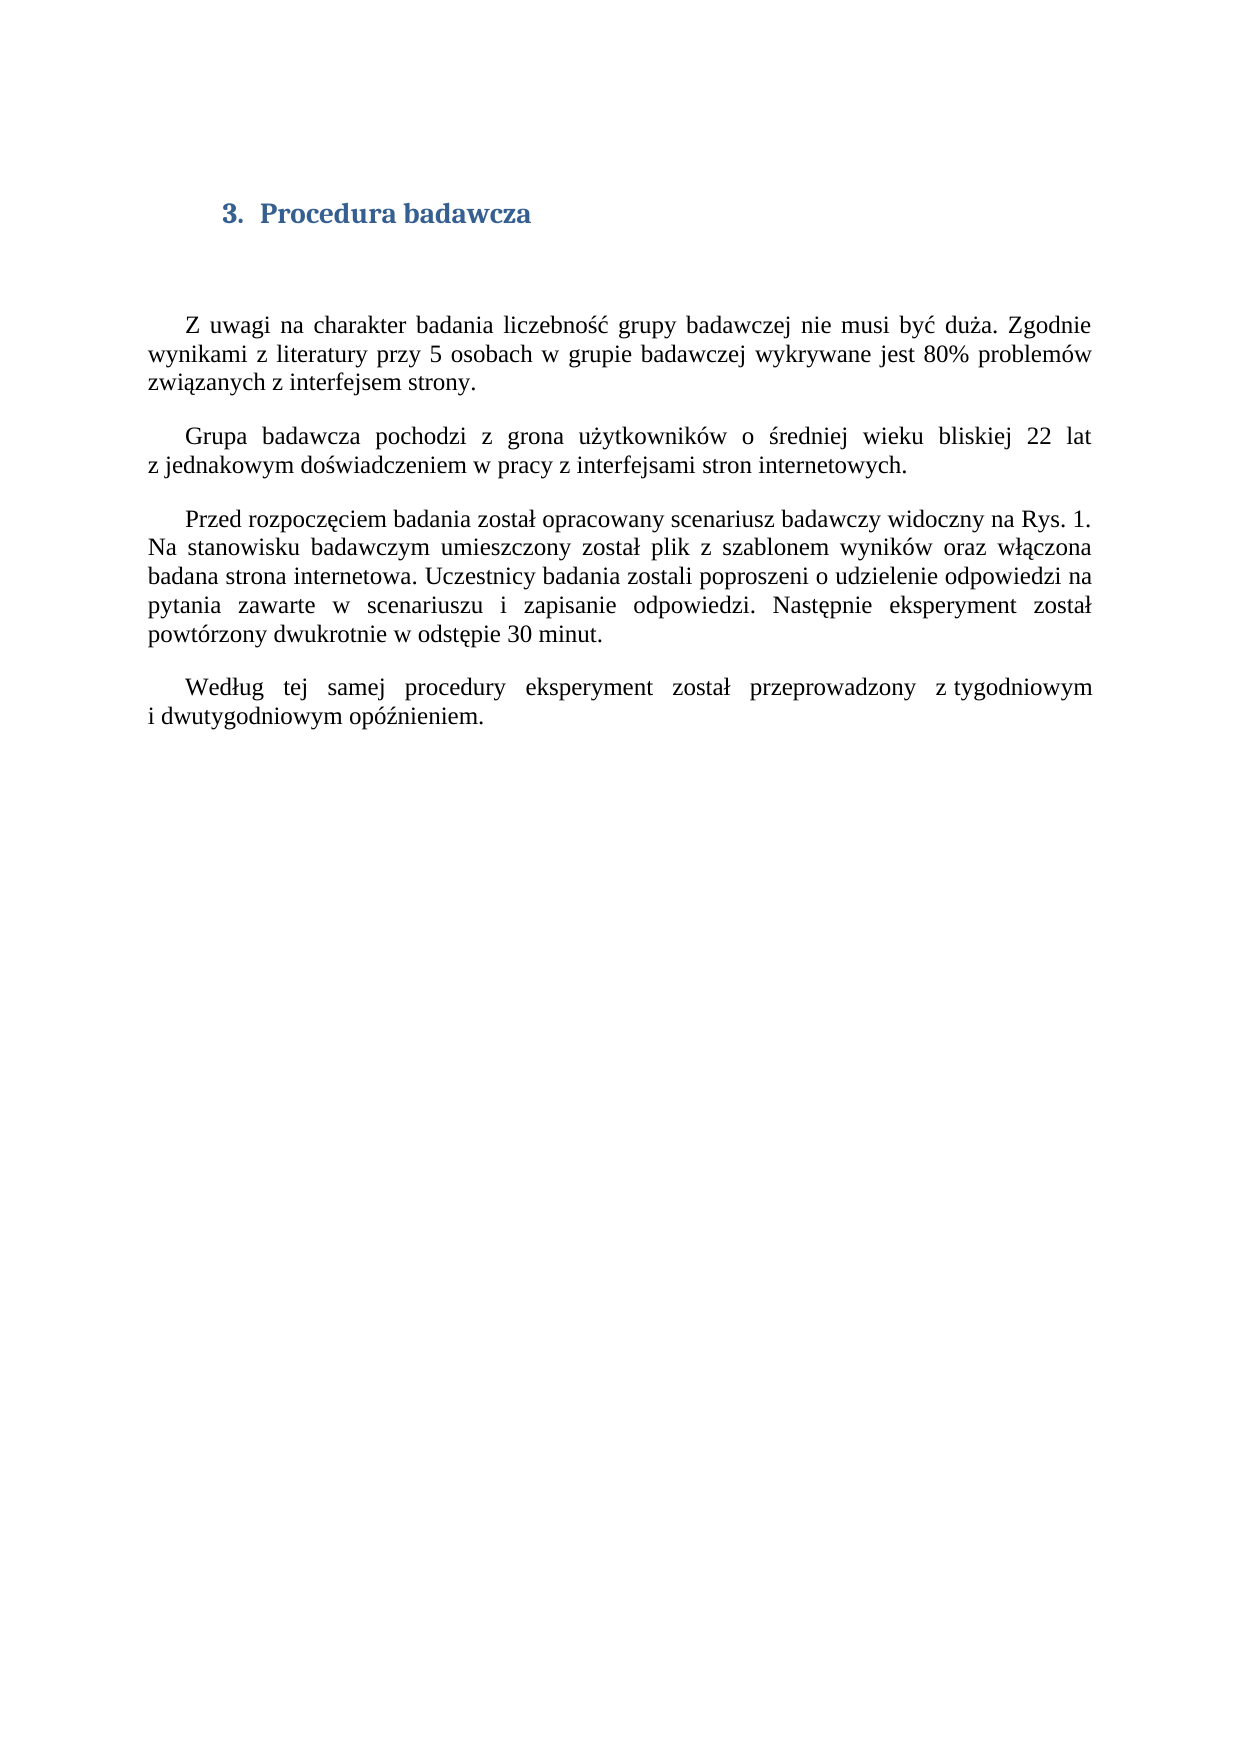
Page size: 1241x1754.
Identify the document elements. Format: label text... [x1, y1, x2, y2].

text Z uwagi na charakter badania liczebność grupy badawczej nie musi być duża. Zgodnie wynikami z literatury przy 5 osobach w grupie badawczej wykrywane jest 80% problemów związanych z interfejsem strony. [148, 310, 1093, 396]
text Grupa badawcza pochodzi z grona użytkowników o średniej wieku bliskiej 22 lat z jednakowym doświadczeniem w pracy z interfejsami stron internetowych. [148, 421, 1093, 479]
subtitle Procedura badawcza [222, 198, 1093, 231]
text Według tej samej procedury eksperyment został przeprowadzony z tygodniowym i dwutygodniowym opóźnieniem. [148, 672, 1093, 730]
text Przed rozpoczęciem badania został opracowany scenariusz badawczy widoczny na Rys. 1. Na stanowisku badawczym umieszczony został plik z szablonem wyników oraz włączona badana strona internetowa. Uczestnicy badania zostali poproszeni o udzielenie odpowiedzi na pytania zawarte w scenariuszu i zapisanie odpowiedzi. Następnie eksperyment został powtórzony dwukrotnie w odstępie 30 minut. [148, 504, 1093, 647]
